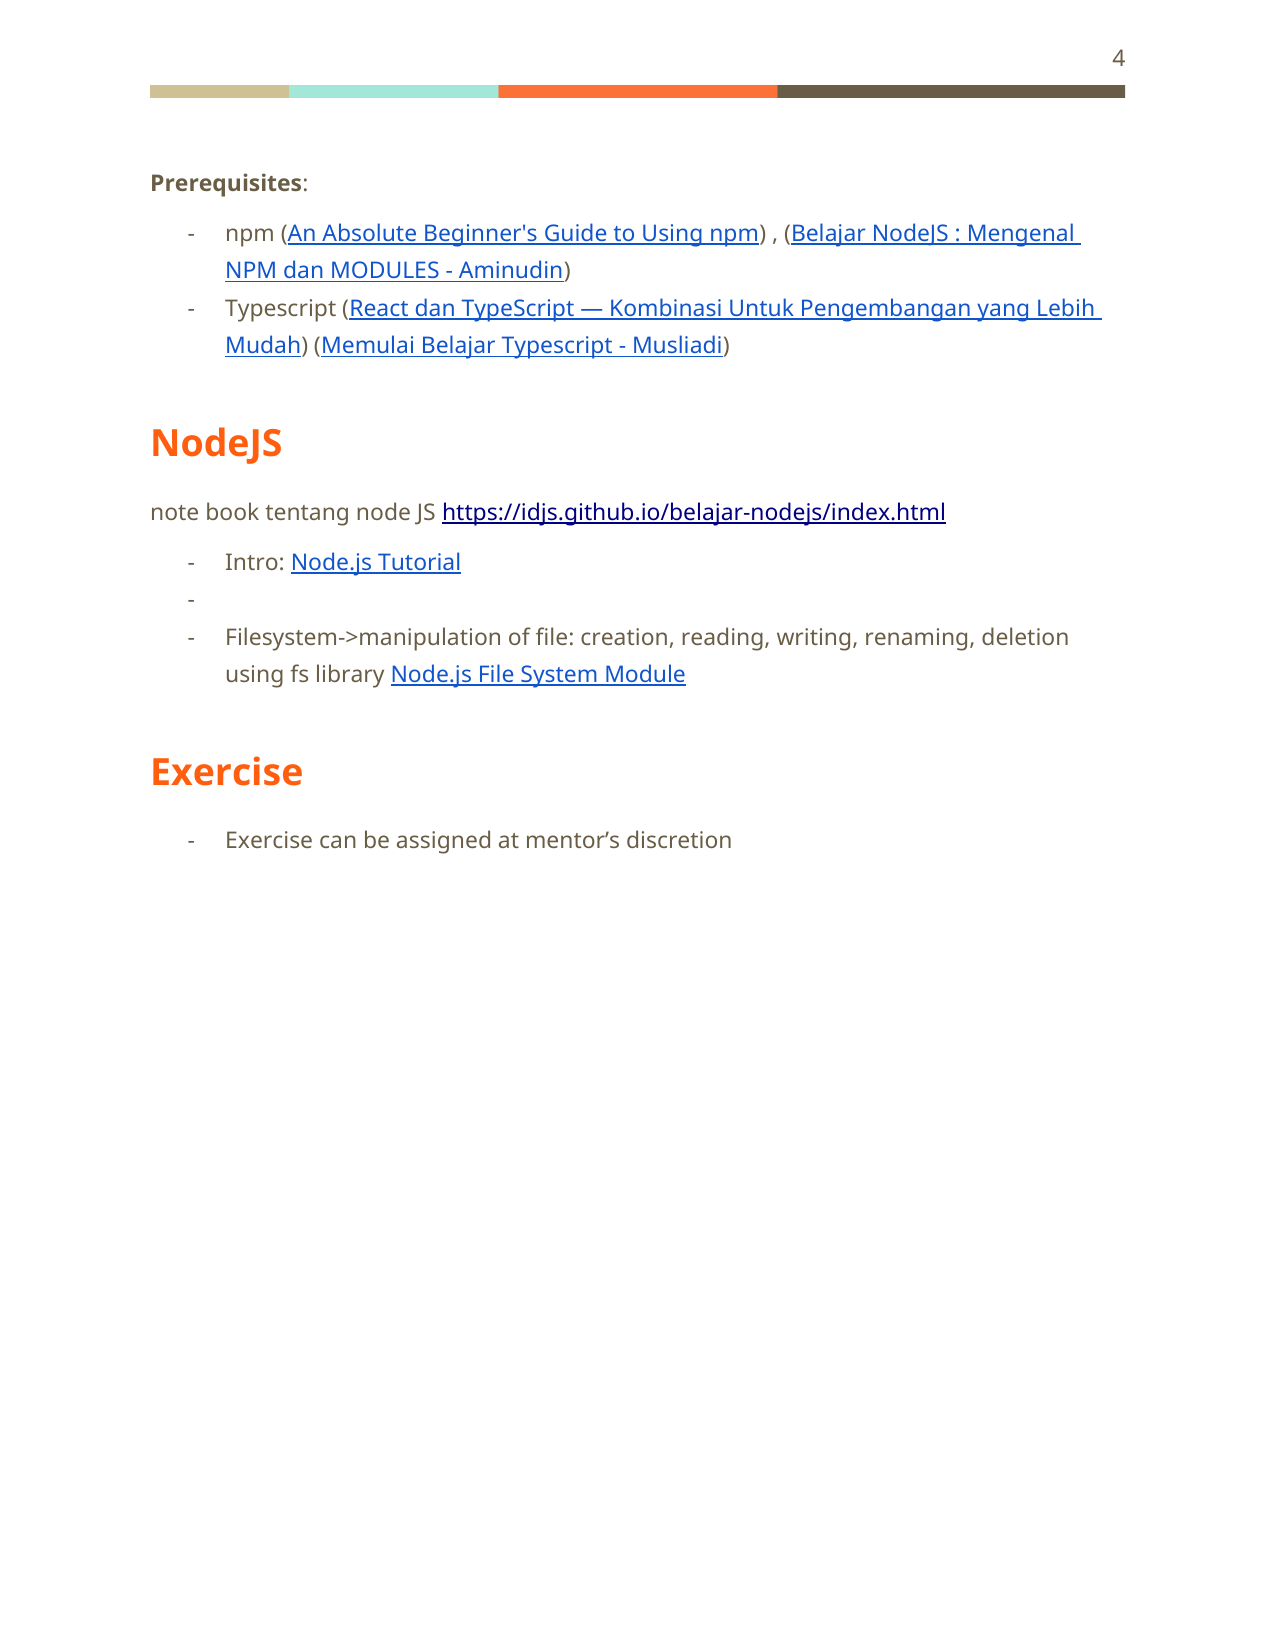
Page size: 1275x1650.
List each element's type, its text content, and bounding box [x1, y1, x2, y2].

list npm (An Absolute Beginner's Guide to Using npm) , (Belajar NodeJS : Mengenal NPM dan MODULES - Aminudin) [187, 217, 1125, 285]
list Exercise can be assigned at mentor’s discretion [187, 824, 1125, 856]
text Prerequisites: [150, 167, 1125, 198]
subtitle Exercise [150, 746, 1125, 797]
text note book tentang node JS https://idjs.github.io/belajar-nodejs/index.html [150, 496, 1125, 527]
picture [150, 85, 1125, 98]
list Filesystem->manipulation of file: creation, reading, writing, renaming, deletion using fs library Node.js File System Module [187, 621, 1125, 689]
list Intro: Node.js Tutorial [187, 546, 1125, 577]
list Typescript (React dan TypeScript — Kombinasi Untuk Pengembangan yang Lebih Mudah) (Memulai Belajar Typescript - Musliadi) [187, 292, 1125, 360]
subtitle NodeJS [150, 417, 1125, 468]
